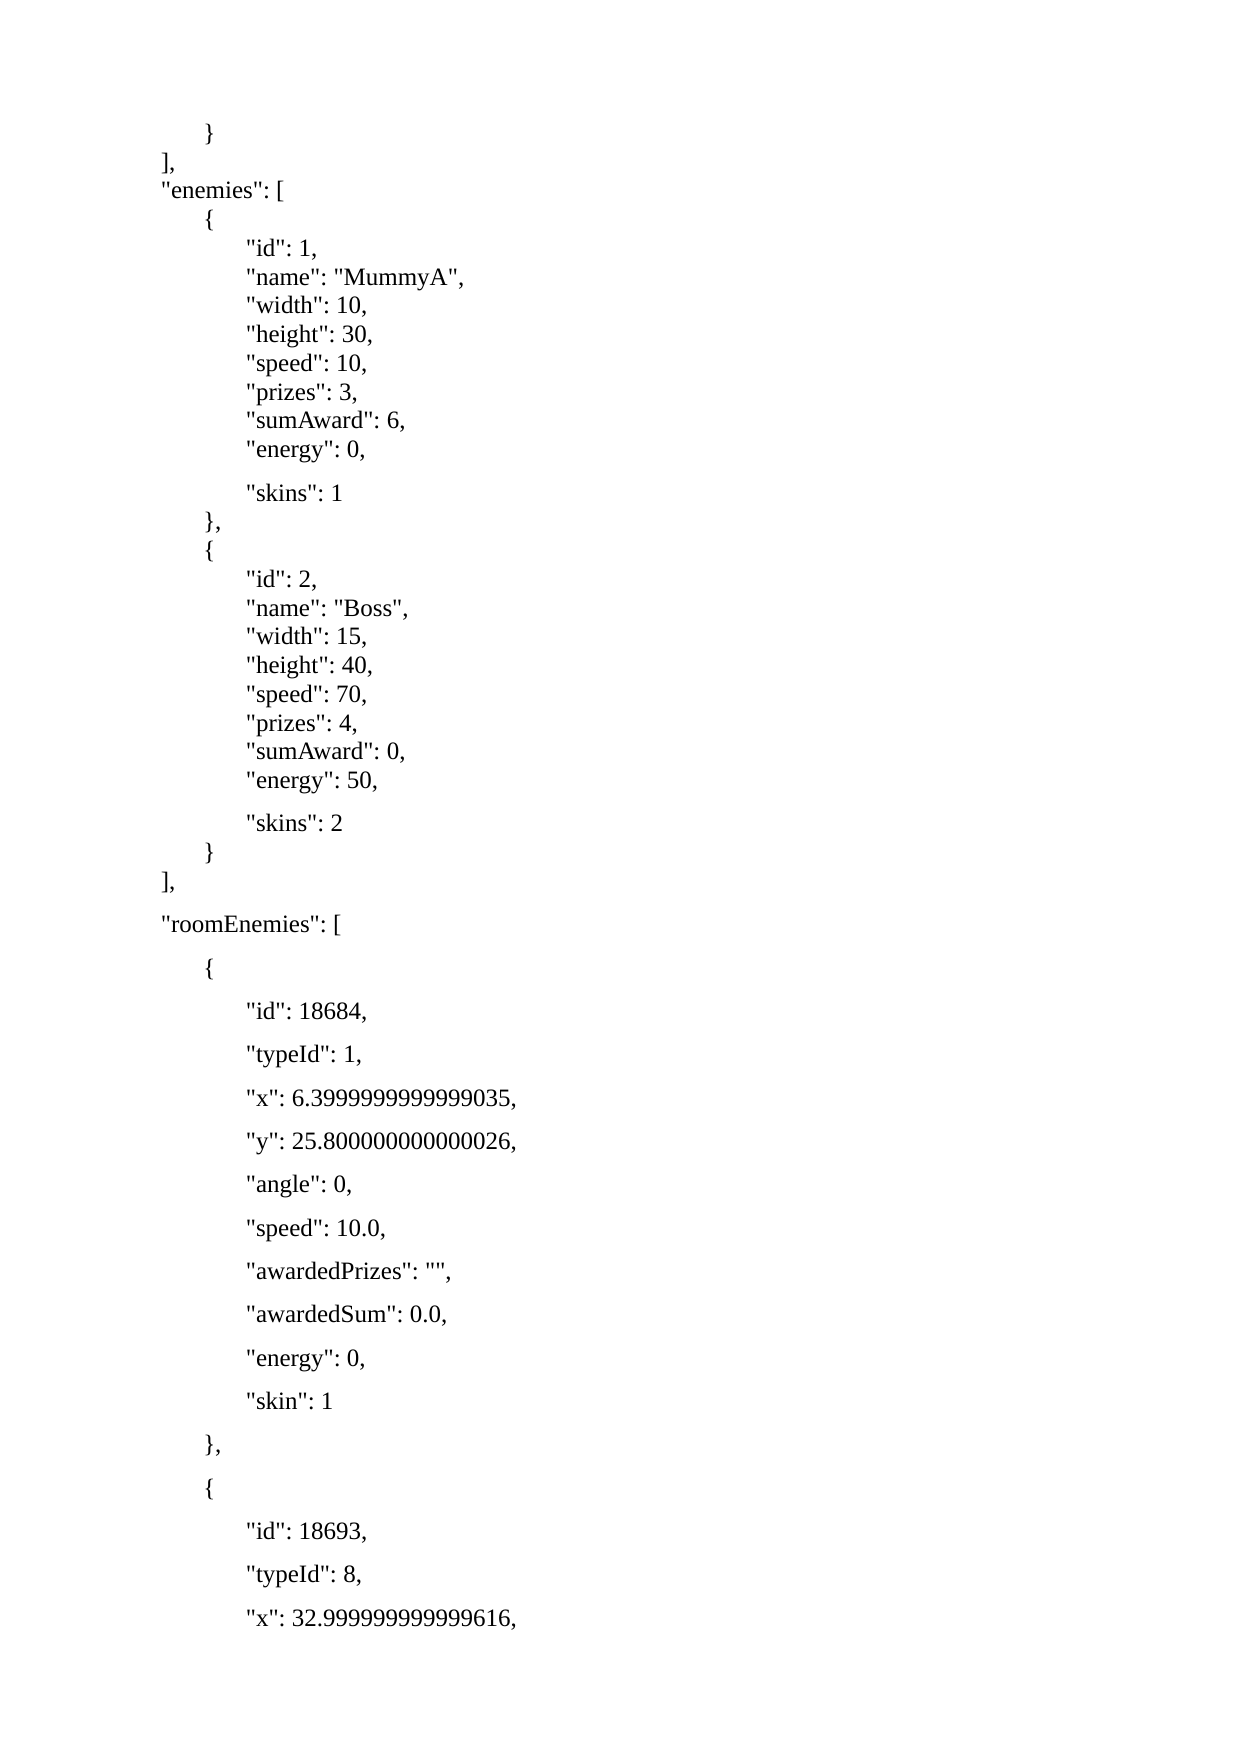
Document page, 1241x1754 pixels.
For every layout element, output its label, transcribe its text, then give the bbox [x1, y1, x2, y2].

text "skins": 2 } ], [118, 808, 1122, 895]
text "id": 18684, [118, 996, 1122, 1025]
text "energy": 0, [118, 1343, 1122, 1371]
text } ], "enemies": [ { "id": 1, "name": "MummyA", "width": 10, "height": 30, "speed": 10, "prizes": 3, "sumAward": 6, "energy": 0, [118, 118, 1122, 463]
text "skins": 1 }, { "id": 2, "name": "Boss", "width": 15, "height": 40, "speed": 70, "prizes": 4, "sumAward": 0, "energy": 50, [118, 478, 1122, 794]
text "id": 18693, [118, 1516, 1122, 1545]
text { [118, 1473, 1122, 1501]
text "typeId": 1, [118, 1039, 1122, 1068]
text "typeId": 8, [118, 1559, 1122, 1588]
text "x": 32.999999999999616, [118, 1603, 1122, 1631]
text "roomEnemies": [ [118, 909, 1122, 938]
text "x": 6.3999999999999035, [118, 1083, 1122, 1111]
text { [118, 953, 1122, 981]
text "awardedSum": 0.0, [118, 1299, 1122, 1328]
text "angle": 0, [118, 1169, 1122, 1198]
text }, [118, 1429, 1122, 1458]
text "speed": 10.0, [118, 1213, 1122, 1241]
text "skin": 1 [118, 1386, 1122, 1415]
text "awardedPrizes": "", [118, 1256, 1122, 1285]
text "y": 25.800000000000026, [118, 1126, 1122, 1155]
